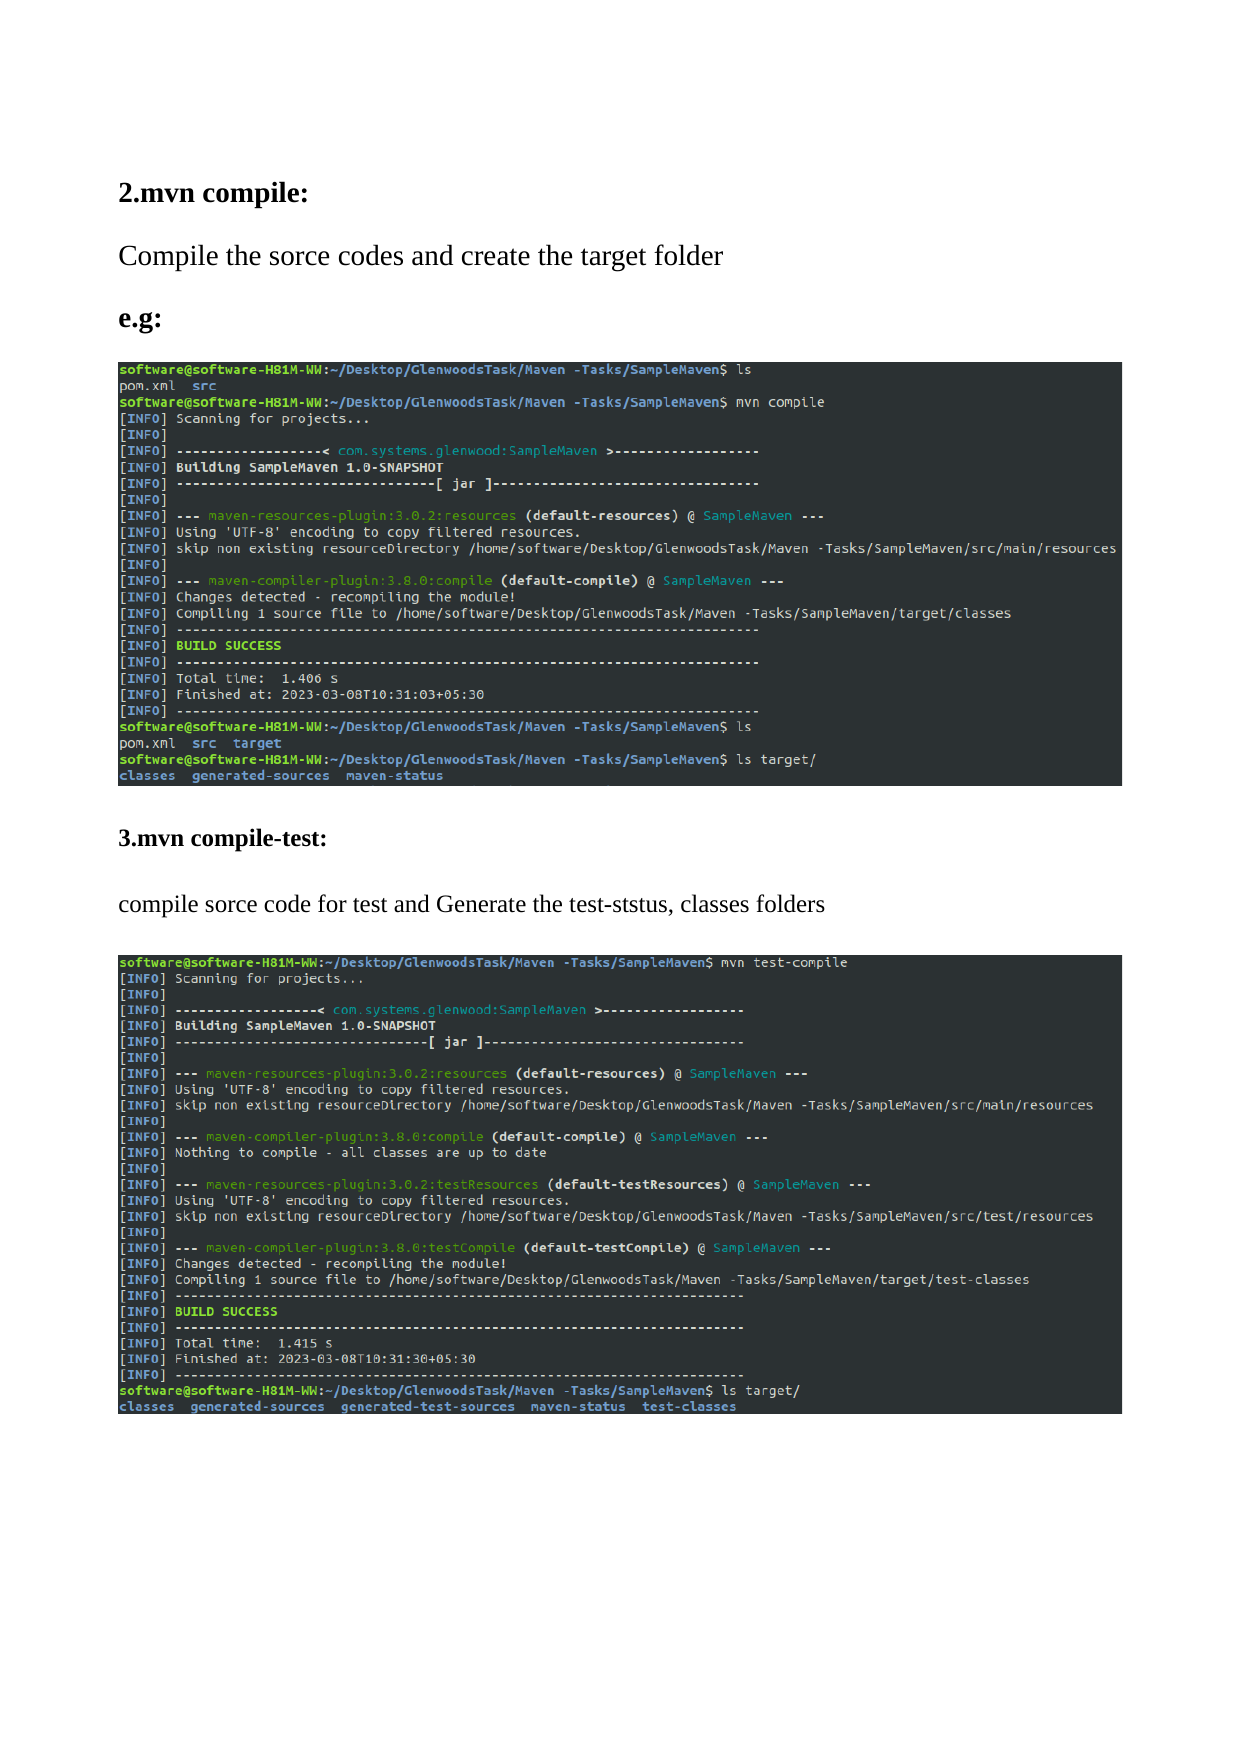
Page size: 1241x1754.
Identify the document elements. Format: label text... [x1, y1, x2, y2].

picture [118, 955, 1123, 1414]
text 3.mvn compile-test: [118, 823, 1122, 852]
text 2.mvn compile: [118, 176, 1122, 209]
picture [118, 362, 1123, 786]
text compile sorce code for test and Generate the test-ststus, classes folders [118, 889, 1122, 918]
text Compile the sorce codes and create the target folder [118, 238, 1122, 271]
text e.g: [118, 300, 1122, 334]
